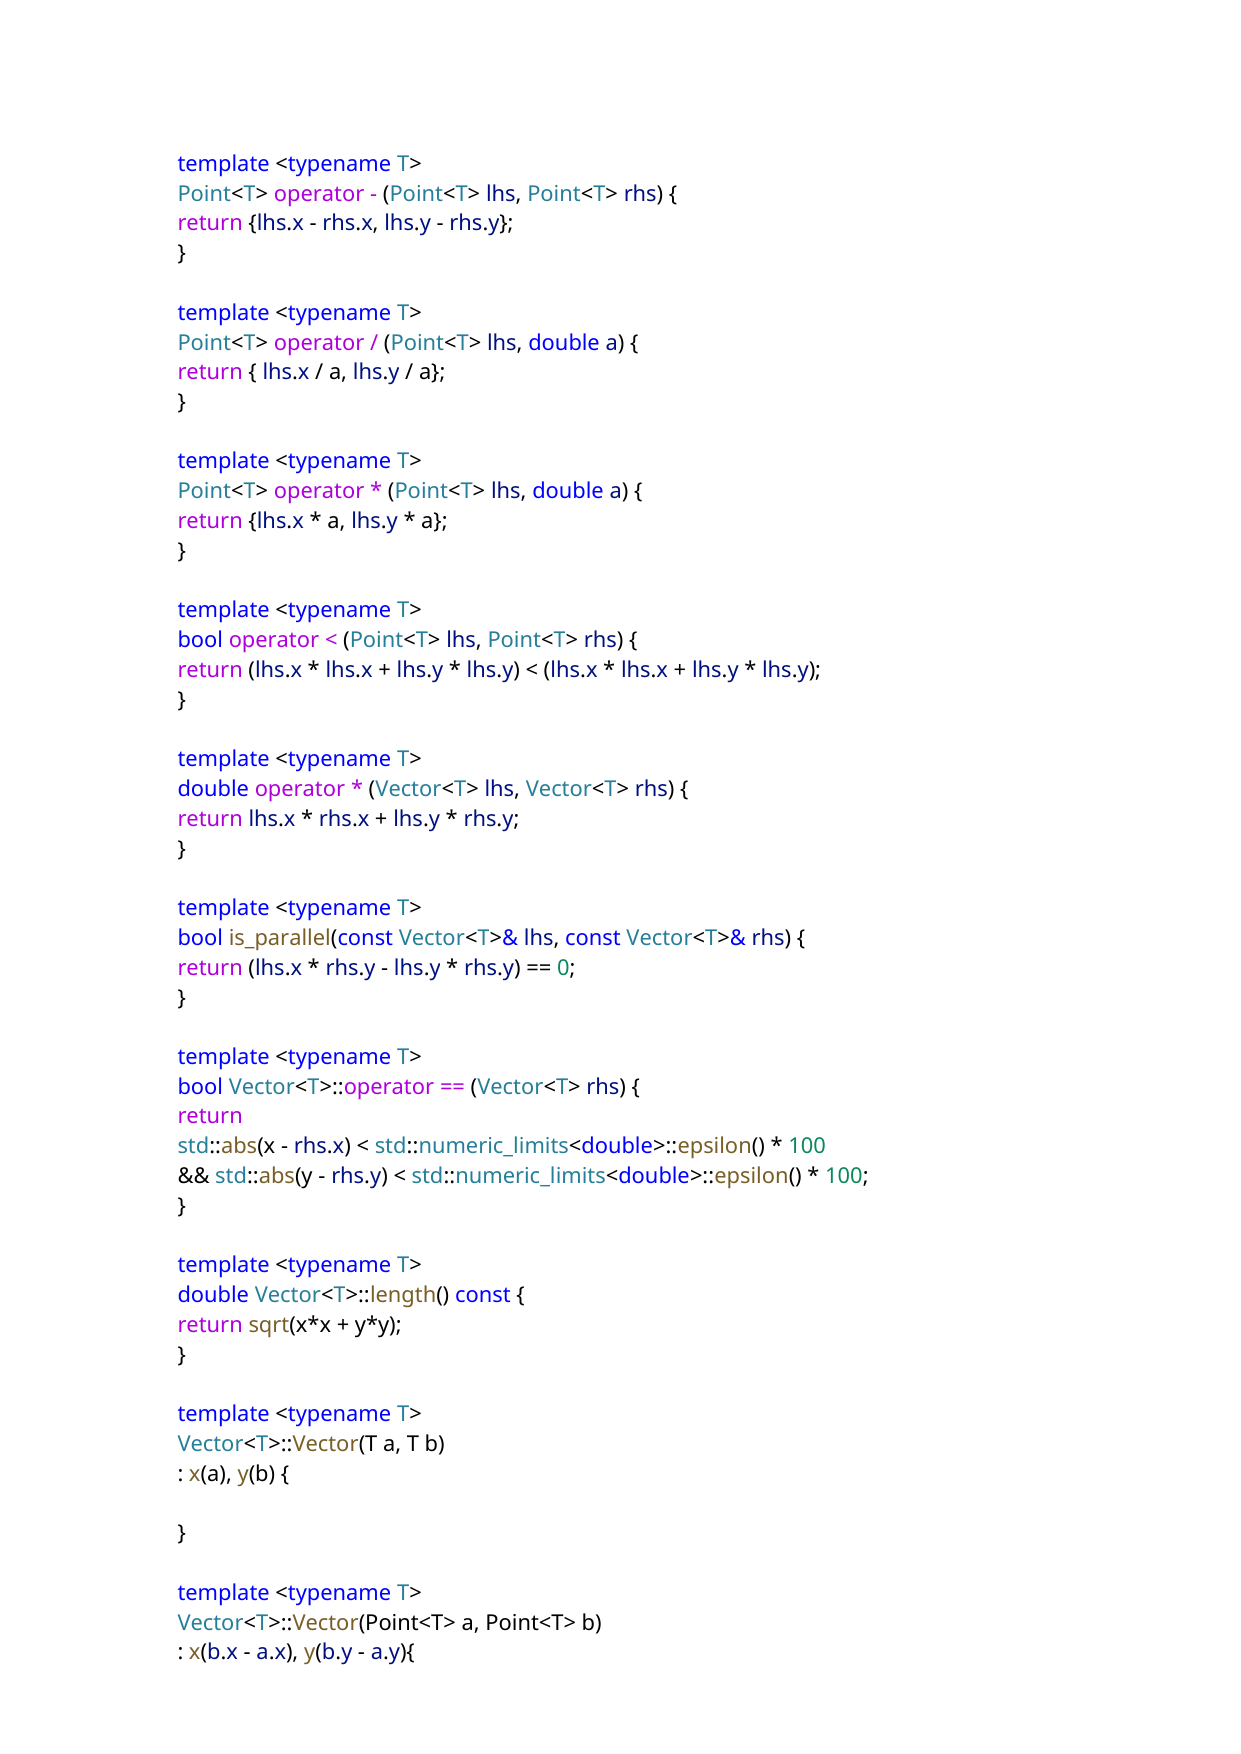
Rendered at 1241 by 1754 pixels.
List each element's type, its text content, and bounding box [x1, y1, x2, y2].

text return {lhs.x * a, lhs.y * a}; [177, 505, 1152, 535]
text return lhs.x * rhs.x + lhs.y * rhs.y; [177, 803, 1152, 833]
text double operator * (Vector<T> lhs, Vector<T> rhs) { [177, 773, 1152, 803]
text Vector<T>::Vector(Point<T> a, Point<T> b) [177, 1607, 1152, 1636]
text bool is_parallel(const Vector<T>& lhs, const Vector<T>& rhs) { [177, 922, 1152, 952]
text return (lhs.x * rhs.y - lhs.y * rhs.y) == 0; [177, 952, 1152, 981]
text } [177, 237, 1152, 267]
text template <typename T> [177, 892, 1152, 922]
text } [177, 1190, 1152, 1220]
text Point<T> operator * (Point<T> lhs, double a) { [177, 475, 1152, 505]
text } [177, 535, 1152, 565]
text template <typename T> [177, 594, 1152, 624]
text return [177, 1101, 1152, 1130]
text Point<T> operator / (Point<T> lhs, double a) { [177, 326, 1152, 356]
text Vector<T>::Vector(T a, T b) [177, 1428, 1152, 1458]
text template <typename T> [177, 1041, 1152, 1071]
text template <typename T> [177, 743, 1152, 773]
text } [177, 386, 1152, 416]
text template <typename T> [177, 1249, 1152, 1279]
text } [177, 981, 1152, 1011]
text bool Vector<T>::operator == (Vector<T> rhs) { [177, 1071, 1152, 1101]
text : x(a), y(b) { [177, 1458, 1152, 1488]
text } [177, 1517, 1152, 1547]
text template <typename T> [177, 446, 1152, 475]
text template <typename T> [177, 1577, 1152, 1607]
text return (lhs.x * lhs.x + lhs.y * lhs.y) < (lhs.x * lhs.x + lhs.y * lhs.y); [177, 654, 1152, 684]
text template <typename T> [177, 297, 1152, 326]
text } [177, 1339, 1152, 1368]
text : x(b.x - a.x), y(b.y - a.y){ [177, 1636, 1152, 1666]
text && std::abs(y - rhs.y) < std::numeric_limits<double>::epsilon() * 100; [177, 1160, 1152, 1190]
text double Vector<T>::length() const { [177, 1279, 1152, 1309]
text return sqrt(x*x + y*y); [177, 1309, 1152, 1339]
text return { lhs.x / a, lhs.y / a}; [177, 356, 1152, 386]
text std::abs(x - rhs.x) < std::numeric_limits<double>::epsilon() * 100 [177, 1130, 1152, 1160]
text return {lhs.x - rhs.x, lhs.y - rhs.y}; [177, 207, 1152, 237]
text } [177, 833, 1152, 862]
text bool operator < (Point<T> lhs, Point<T> rhs) { [177, 624, 1152, 654]
text template <typename T> [177, 1398, 1152, 1428]
text Point<T> operator - (Point<T> lhs, Point<T> rhs) { [177, 178, 1152, 207]
text } [177, 684, 1152, 713]
text template <typename T> [177, 148, 1152, 178]
